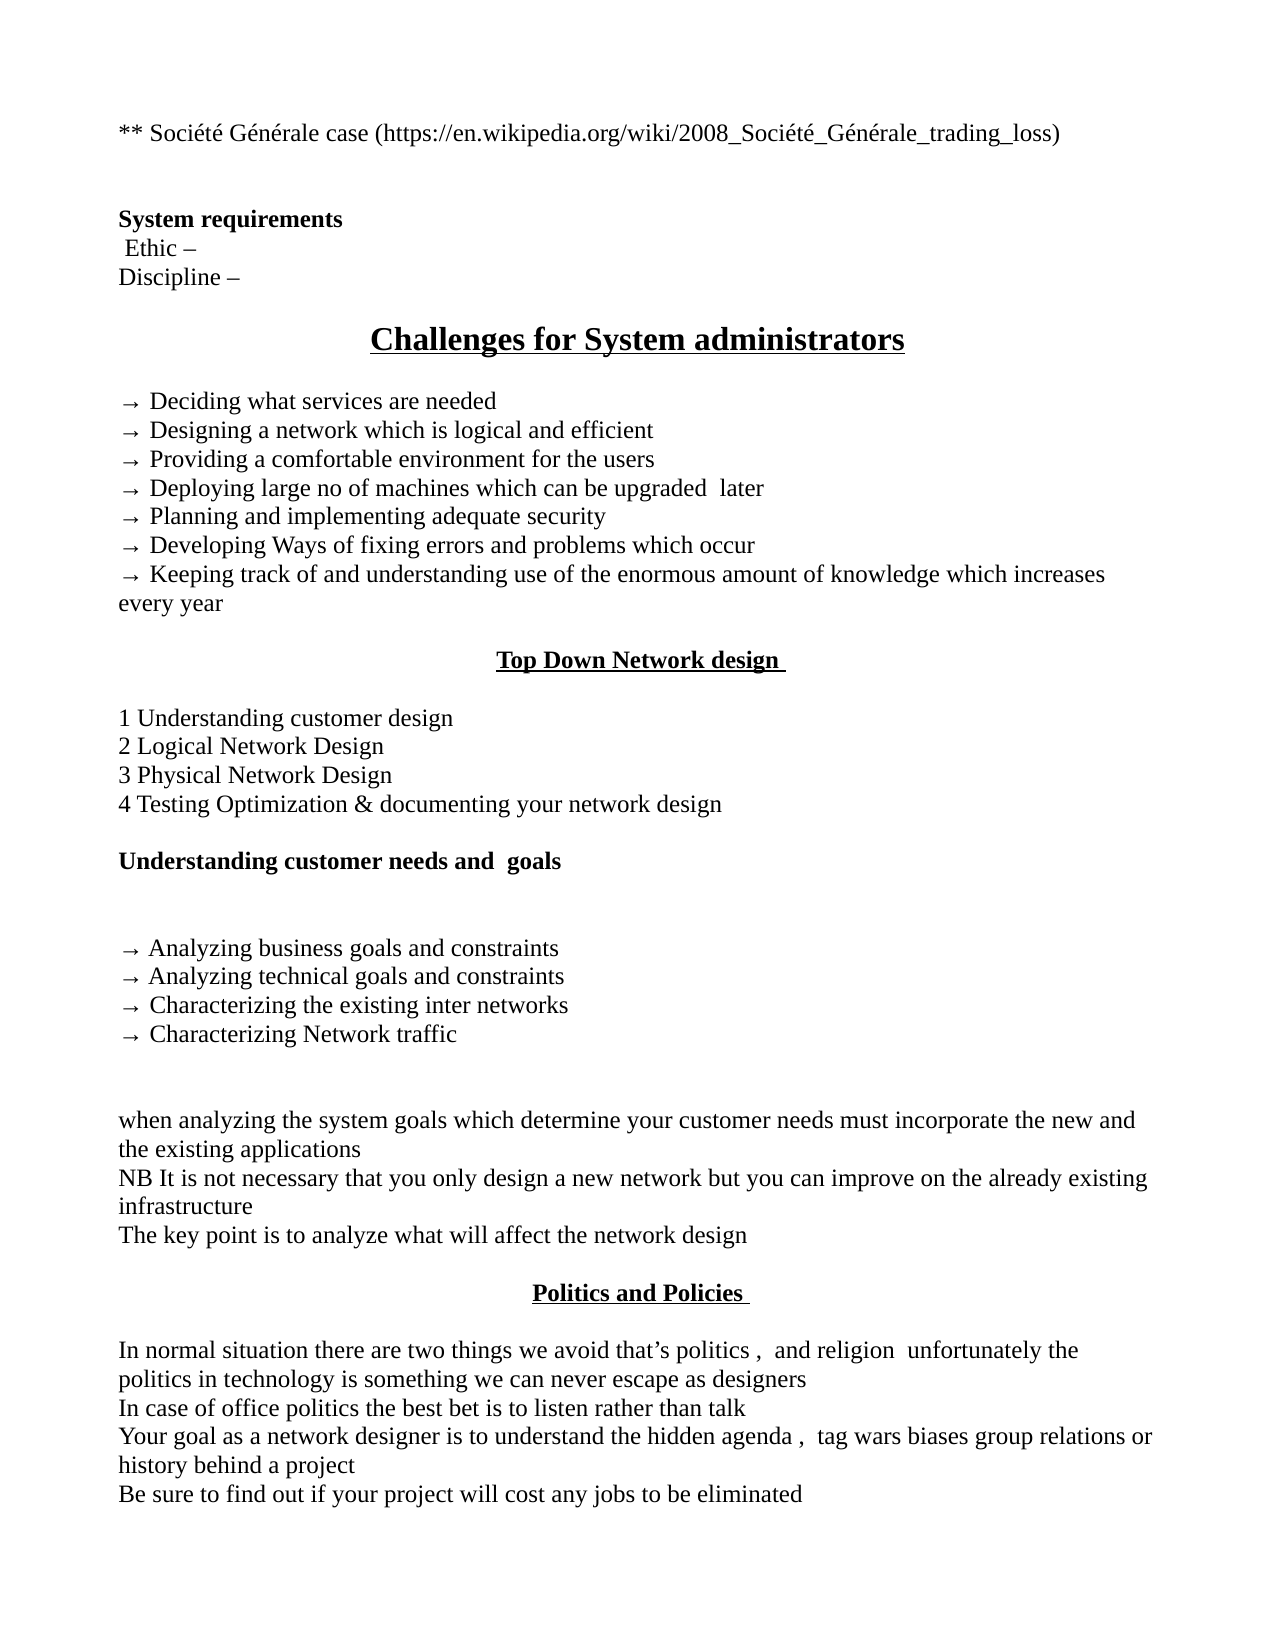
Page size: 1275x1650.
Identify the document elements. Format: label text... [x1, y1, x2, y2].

text → Providing a comfortable environment for the users [118, 444, 1157, 473]
text In normal situation there are two things we avoid that’s politics , and religion unfortunately the politics in technology is something we can never escape as designers [118, 1335, 1157, 1393]
text In case of office politics the best bet is to listen rather than talk [118, 1393, 1157, 1421]
text System requirements [118, 204, 1157, 233]
text NB It is not necessary that you only design a new network but you can improve on the already existing infrastructure [118, 1163, 1157, 1220]
text Top Down Network design [118, 645, 1157, 674]
text → Characterizing Network traffic [118, 1019, 1157, 1048]
text Challenges for System administrators [118, 319, 1157, 358]
text The key point is to analyze what will affect the network design [118, 1220, 1157, 1249]
text 1 Understanding customer design [118, 703, 1157, 731]
text Your goal as a network designer is to understand the hidden agenda , tag wars biases group relations or history behind a project [118, 1421, 1157, 1479]
text → Deciding what services are needed [118, 386, 1157, 415]
text Politics and Policies [118, 1278, 1157, 1306]
text Ethic – [118, 233, 1157, 262]
text → Designing a network which is logical and efficient [118, 415, 1157, 444]
text Understanding customer needs and goals [118, 846, 1157, 875]
text Discipline – [118, 262, 1157, 291]
text → Keeping track of and understanding use of the enormous amount of knowledge which increases every year [118, 559, 1157, 616]
text when analyzing the system goals which determine your customer needs must incorporate the new and the existing applications [118, 1105, 1157, 1163]
text ** Société Générale case (https://en.wikipedia.org/wiki/2008_Société_Générale_trading_loss) [118, 118, 1157, 147]
text 2 Logical Network Design [118, 731, 1157, 760]
text 3 Physical Network Design [118, 760, 1157, 789]
text Be sure to find out if your project will cost any jobs to be eliminated [118, 1479, 1157, 1508]
text → Developing Ways of fixing errors and problems which occur [118, 530, 1157, 559]
text → Analyzing business goals and constraints [118, 933, 1157, 961]
text 4 Testing Optimization & documenting your network design [118, 789, 1157, 818]
text → Characterizing the existing inter networks [118, 990, 1157, 1019]
text → Deploying large no of machines which can be upgraded later [118, 473, 1157, 501]
text → Analyzing technical goals and constraints [118, 961, 1157, 990]
text → Planning and implementing adequate security [118, 501, 1157, 530]
